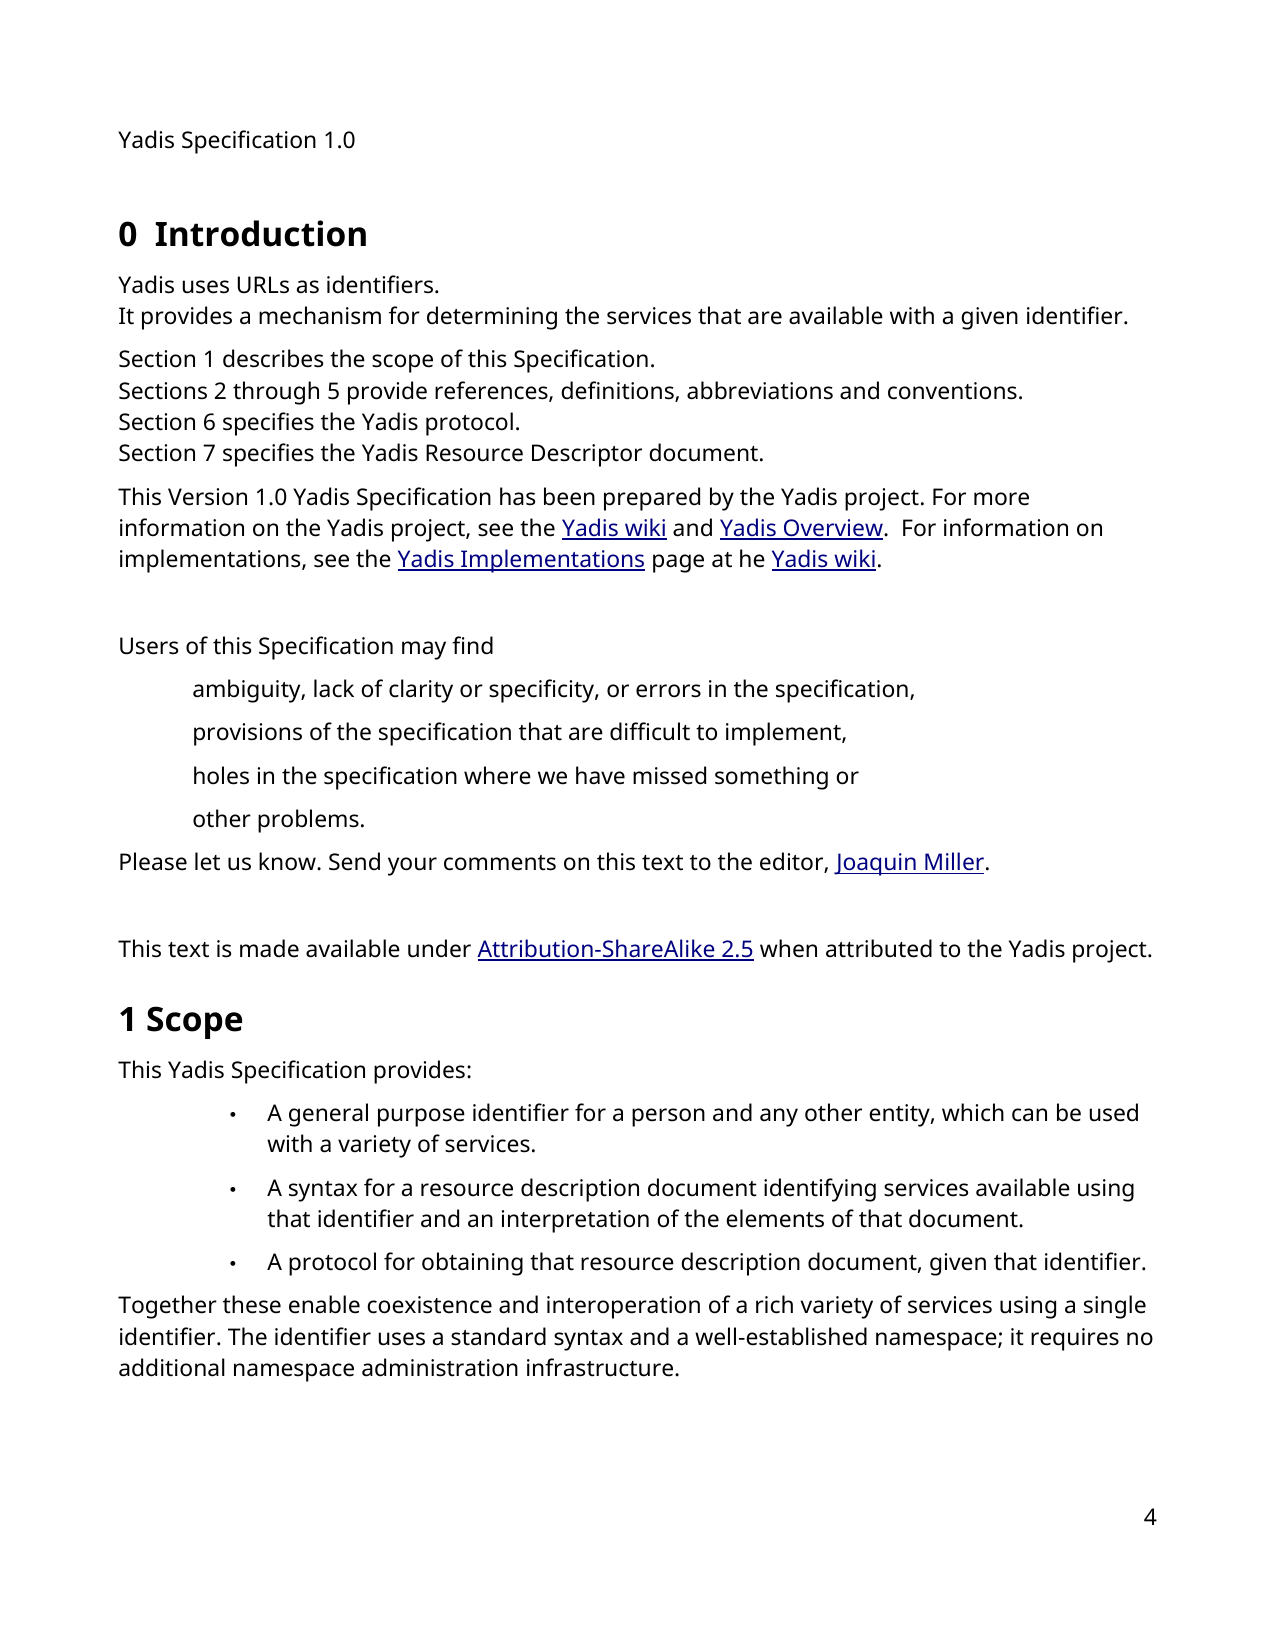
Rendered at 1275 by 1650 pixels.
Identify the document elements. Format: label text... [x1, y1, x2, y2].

text Section 1 describes the scope of this Specification. Sections 2 through 5 provide references, definitions, abbreviations and conventions. Section 6 specifies the Yadis protocol. Section 7 specifies the Yadis Resource Descriptor document. [118, 343, 1157, 468]
text Yadis uses URLs as identifiers. It provides a mechanism for determining the services that are available with a given identifier. [118, 269, 1157, 331]
text other problems. [192, 803, 1157, 834]
text This text is made available under Attribution-ShareAlike 2.5 when attributed to the Yadis project. [118, 933, 1157, 964]
text This Yadis Specification provides: [118, 1053, 1157, 1085]
text Users of this Specification may find [118, 629, 1157, 661]
subtitle 0 Introduction [118, 211, 1157, 257]
text holes in the specification where we have missed something or [192, 759, 1157, 791]
text Together these enable coexistence and interoperation of a rich variety of services using a single identifier. The identifier uses a standard syntax and a well-established namespace; it requires no additional namespace administration infrastructure. [118, 1289, 1157, 1383]
subtitle 1 Scope [118, 996, 1157, 1041]
text This Version 1.0 Yadis Specification has been prepared by the Yadis project. For more information on the Yadis project, see the Yadis wiki and Yadis Overview. For information on implementations, see the Yadis Implementations page at he Yadis wiki. [118, 480, 1157, 574]
list A syntax for a resource description document identifying services available using that identifier and an interpretation of the elements of that document. [229, 1171, 1157, 1234]
list A general purpose identifier for a person and any other entity, which can be used with a variety of services. [229, 1097, 1157, 1159]
text ambiguity, lack of clarity or specificity, or errors in the specification, [192, 673, 1157, 704]
text provisions of the specification that are difficult to implement, [192, 716, 1157, 747]
list A protocol for obtaining that resource description document, given that identifier. [229, 1246, 1157, 1277]
text Please let us know. Send your comments on this text to the editor, Joaquin Miller. [118, 846, 1157, 877]
